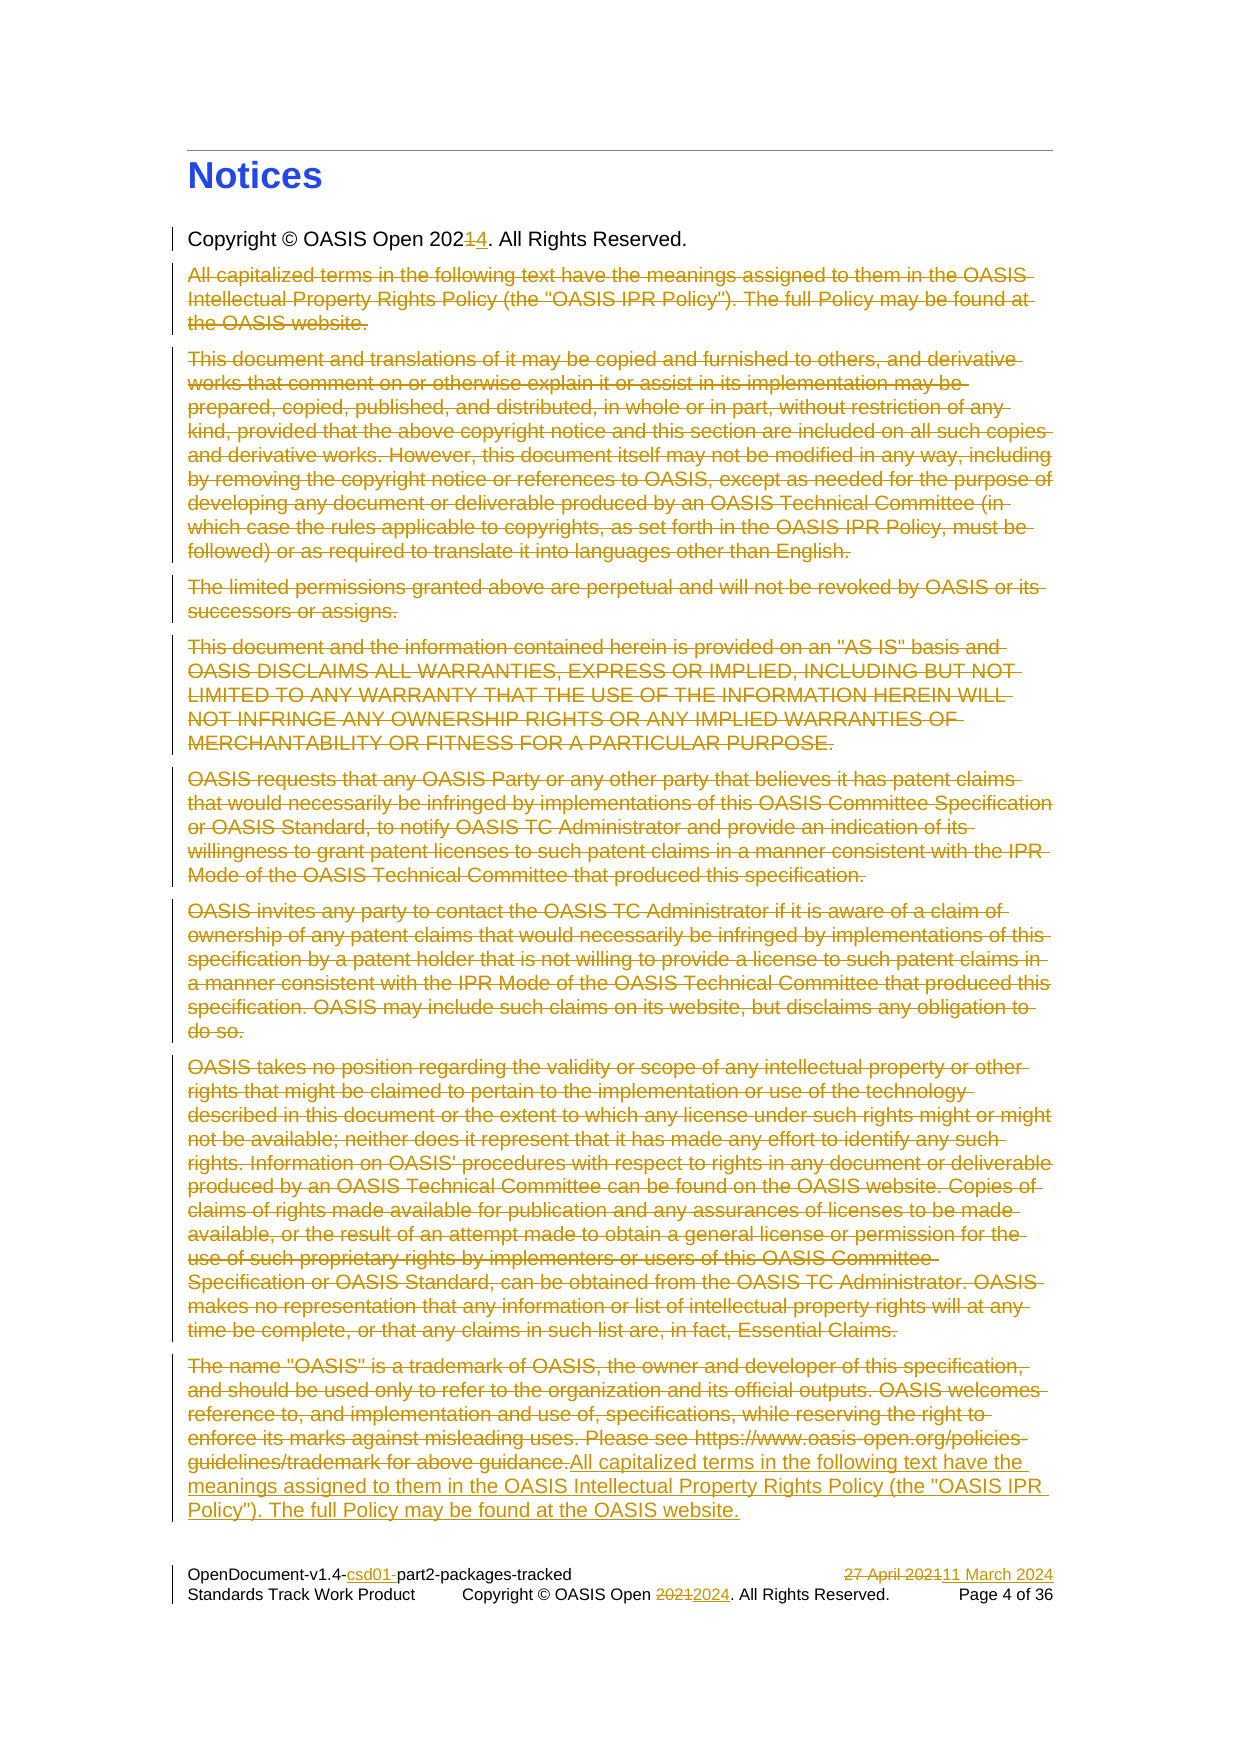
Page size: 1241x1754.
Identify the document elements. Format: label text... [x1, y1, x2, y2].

text All capitalized terms in the following text have the meanings assigned to them in the OASIS Intellectual Property Rights Policy (the "OASIS IPR Policy"). The full Policy may be found at the OASIS website. [187, 263, 1053, 335]
text Copyright © OASIS Open 2024. All Rights Reserved. [187, 227, 1053, 251]
text Notices [187, 151, 1053, 196]
